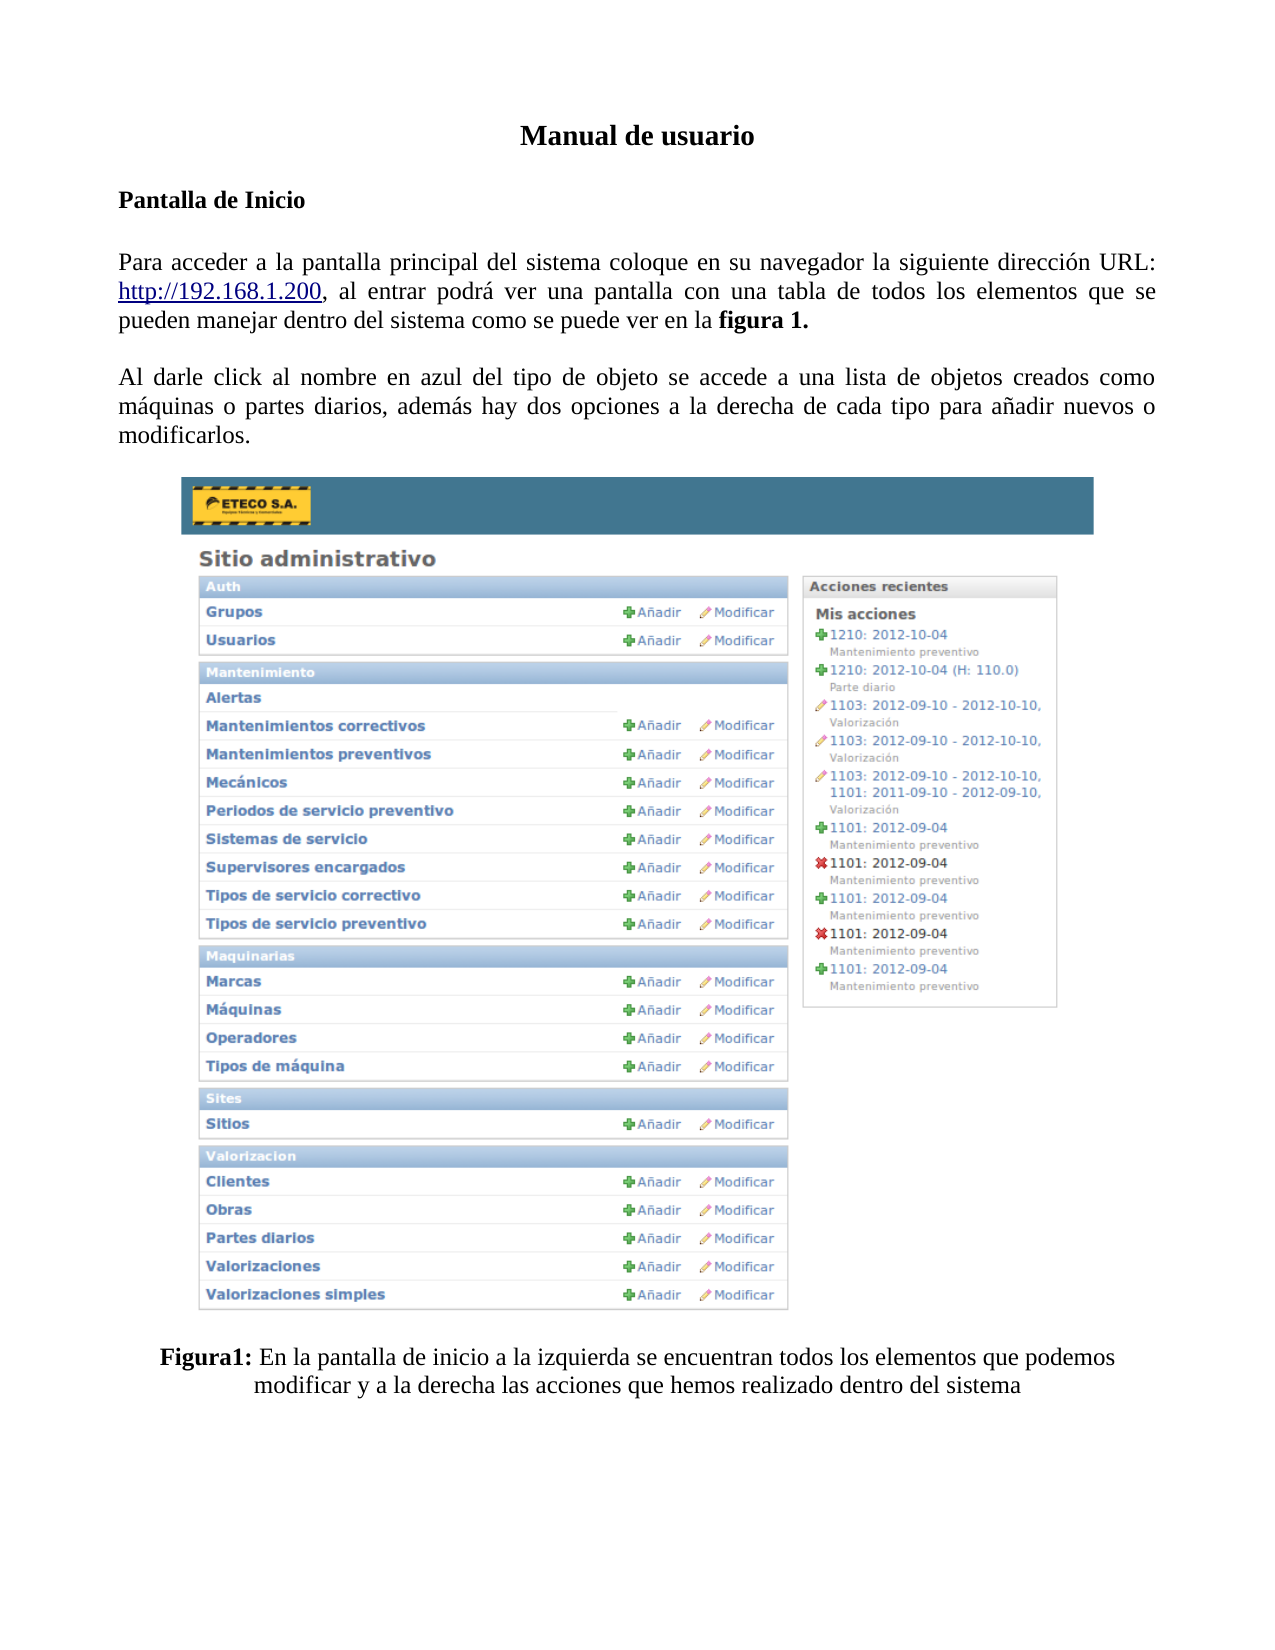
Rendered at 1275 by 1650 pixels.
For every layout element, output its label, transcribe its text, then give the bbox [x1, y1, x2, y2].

text Al darle click al nombre en azul del tipo de objeto se accede a una lista de objetos creados como máquinas o partes diarios, además hay dos opciones a la derecha de cada tipo para añadir nuevos o modificarlos. [118, 362, 1157, 449]
text Figura1: En la pantalla de inicio a la izquierda se encuentran todos los elementos que podemos modificar y a la derecha las acciones que hemos realizado dentro del sistema [118, 477, 1157, 1399]
text Pantalla de Inicio [118, 185, 1157, 214]
text Para acceder a la pantalla principal del sistema coloque en su navegador la siguiente dirección URL: http://192.168.1.200, al entrar podrá ver una pantalla con una tabla de todos los elementos que se pueden manejar dentro del sistema como se puede ver en la figura 1. [118, 247, 1157, 334]
text Manual de usuario [118, 118, 1157, 152]
picture [181, 477, 1094, 1342]
